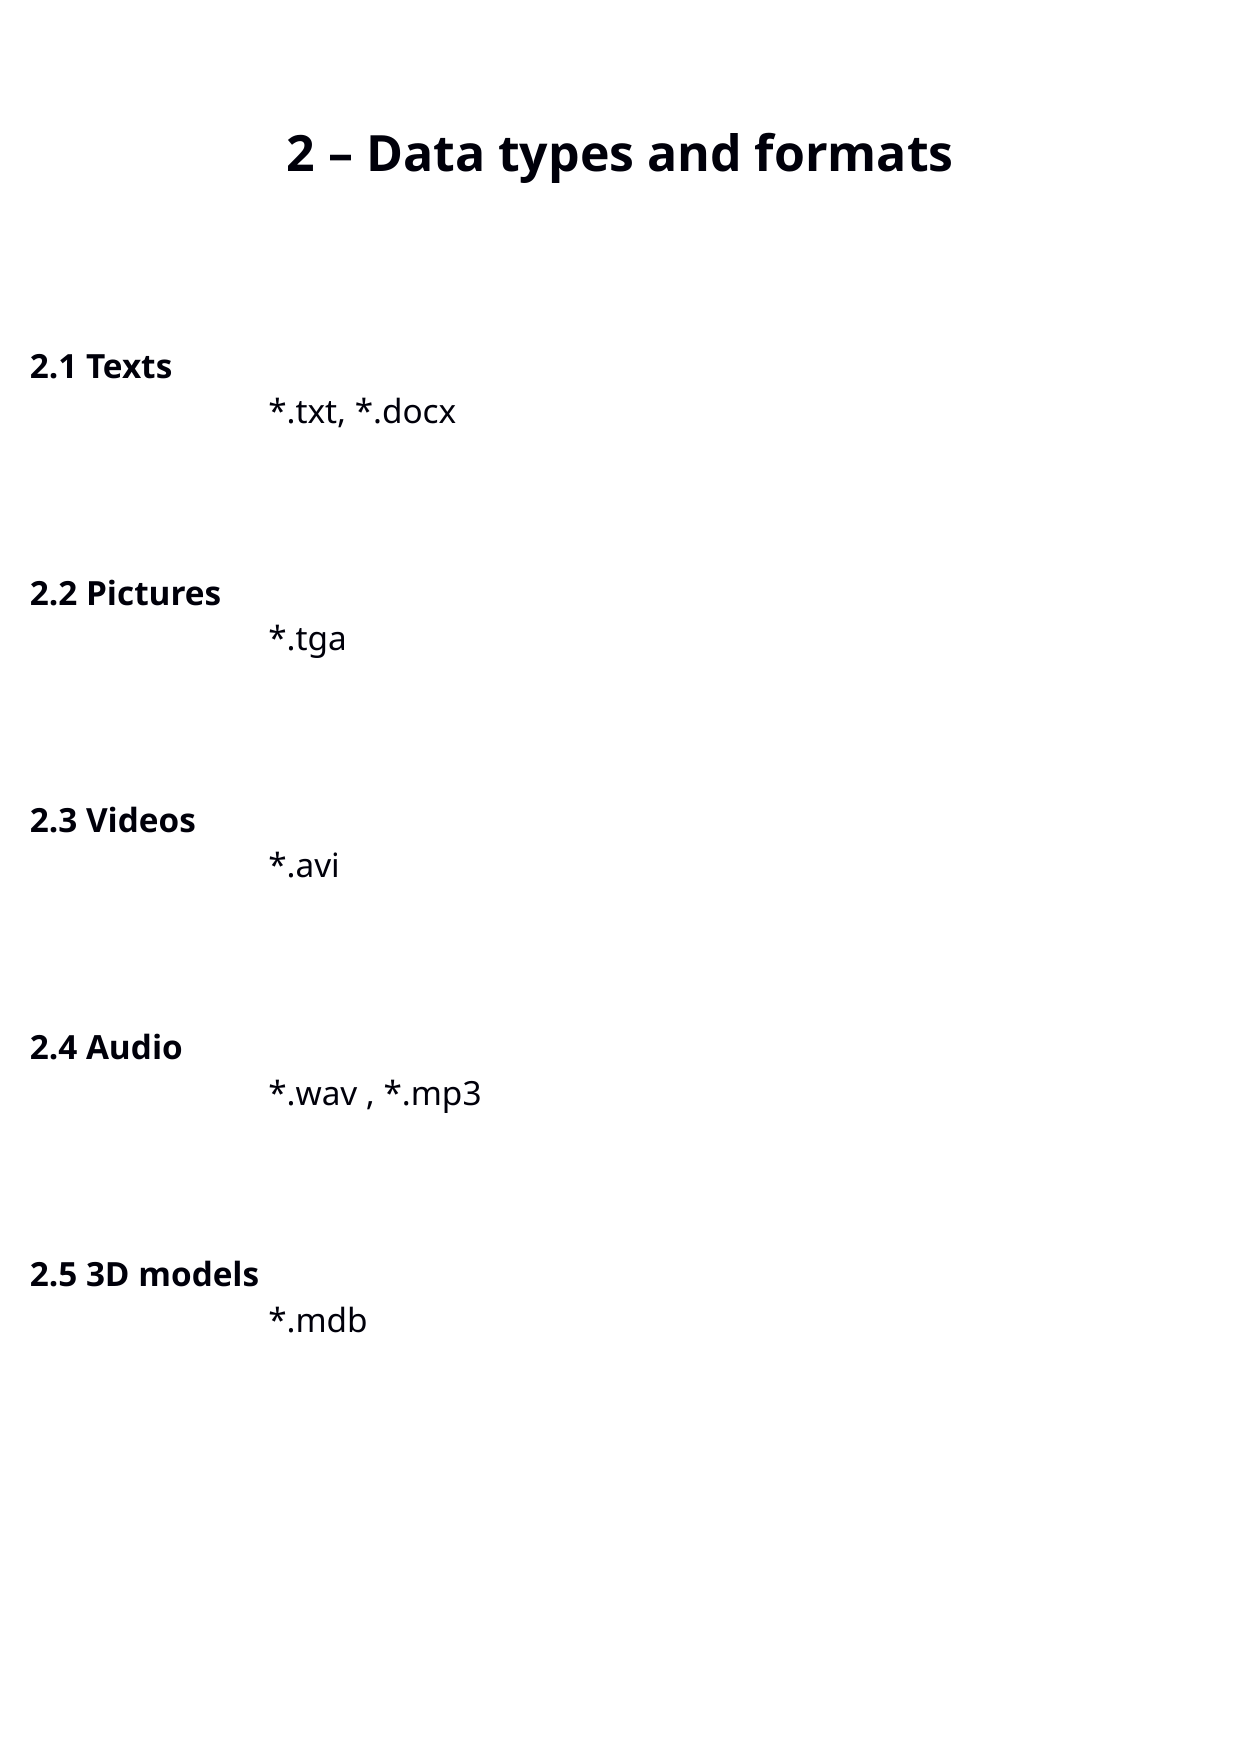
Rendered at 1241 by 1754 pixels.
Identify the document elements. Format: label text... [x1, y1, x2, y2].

text 2.3 Videos [29, 797, 1122, 842]
text *.avi [29, 842, 1122, 888]
text 2.4 Audio [29, 1024, 1122, 1069]
text 2.2 Pictures [29, 570, 1122, 615]
text *.wav , *.mp3 [29, 1069, 1122, 1115]
text 2.5 3D models [29, 1251, 1122, 1296]
text *.tga [29, 615, 1122, 661]
text *.mdb [29, 1296, 1122, 1342]
text 2.1 Texts [29, 343, 1122, 388]
text *.txt, *.docx [29, 388, 1122, 433]
